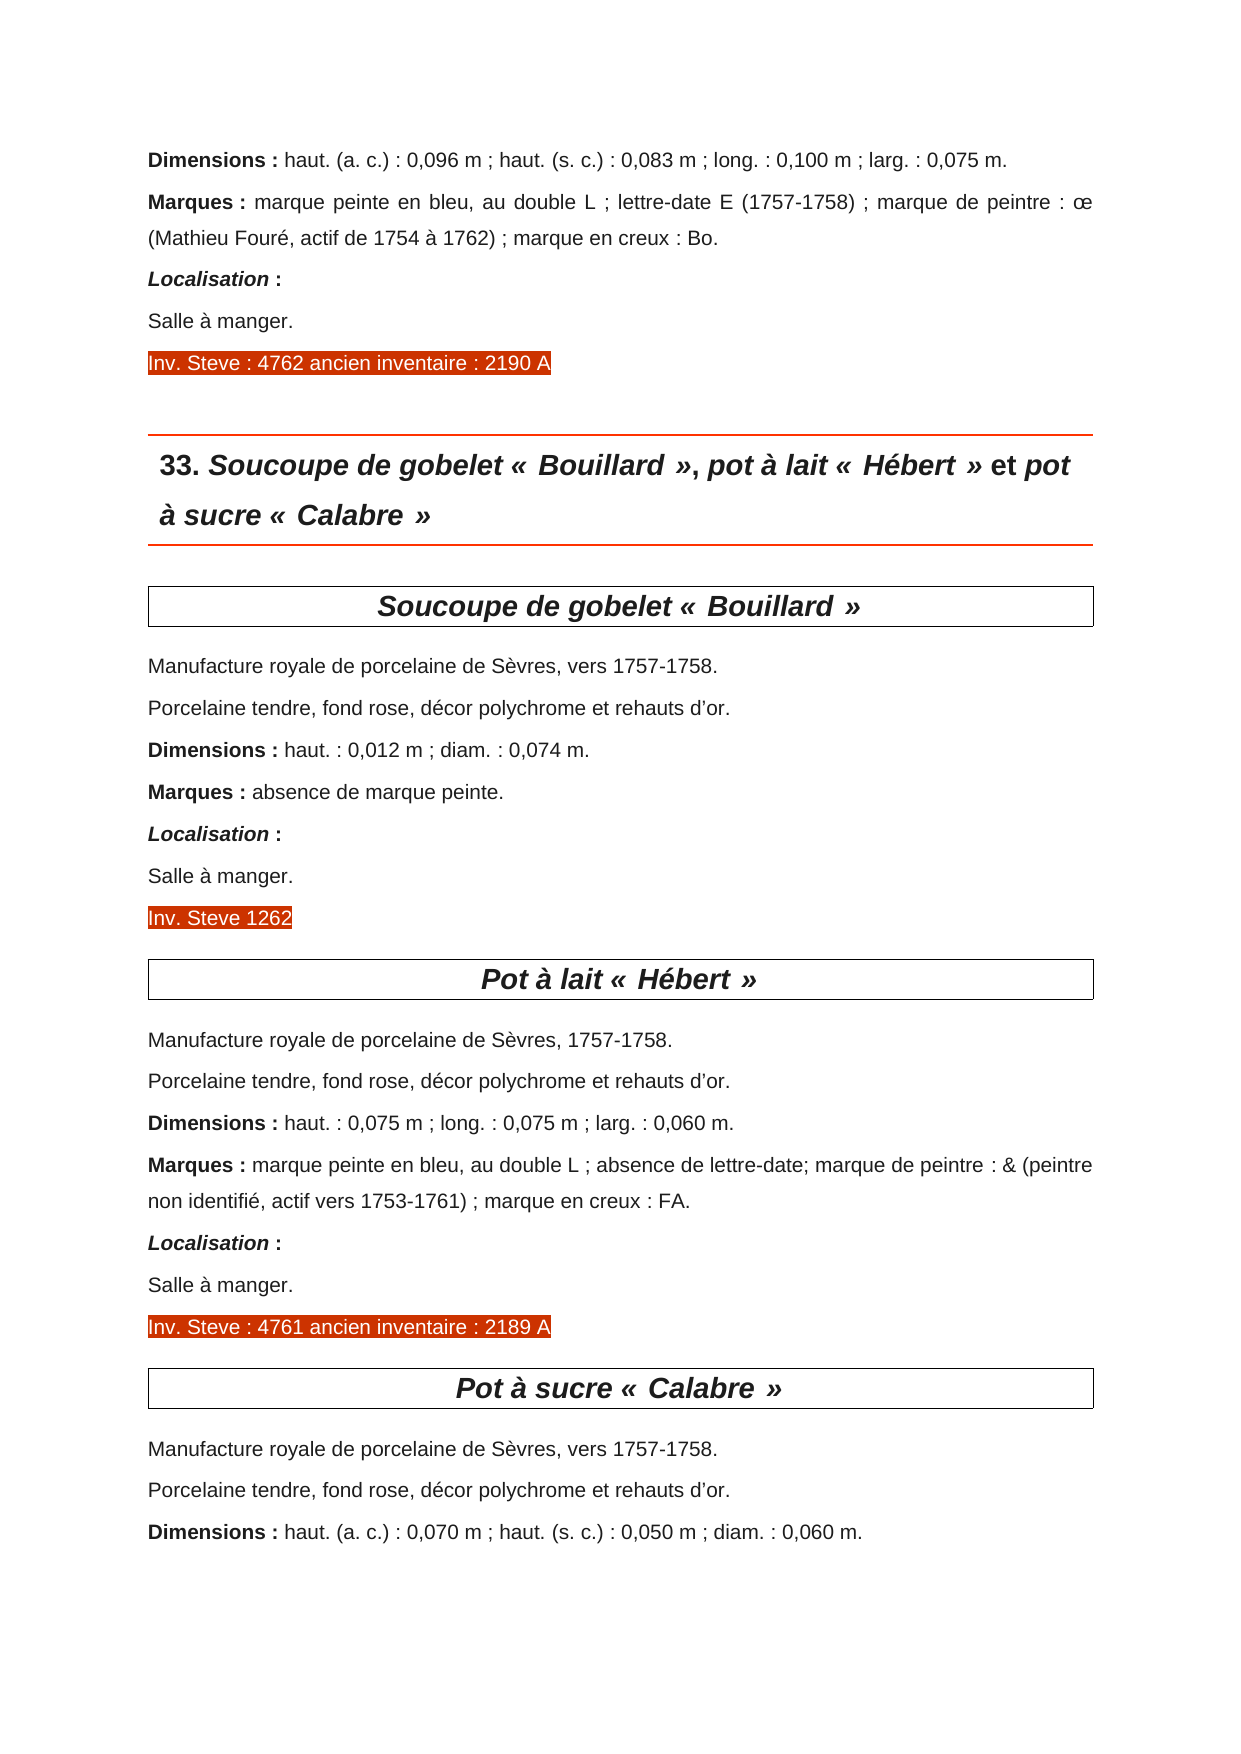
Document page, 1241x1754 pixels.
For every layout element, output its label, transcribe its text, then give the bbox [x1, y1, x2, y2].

text Manufacture royale de porcelaine de Sèvres, 1757-1758. [148, 1027, 1093, 1051]
text Marques : absence de marque peinte. [148, 780, 1093, 804]
text Inv. Steve 1262 [292, 906, 1093, 929]
text Marques : marque peinte en bleu, au double L ; lettre-date E (1757-1758) ; marque de peintre : œ (Mathieu Fouré, actif de 1754 à 1762) ; marque en creux : Bo. [148, 189, 1093, 249]
text Localisation : [148, 267, 1093, 291]
text Salle à manger. [148, 864, 1093, 888]
text Porcelaine tendre, fond rose, décor polychrome et rehauts d’or. [148, 696, 1093, 720]
text Porcelaine tendre, fond rose, décor polychrome et rehauts d’or. [148, 1478, 1093, 1502]
text Salle à manger. [148, 1273, 1093, 1297]
text Dimensions : haut. (a. c.) : 0,096 m ; haut. (s. c.) : 0,083 m ; long. : 0,100 m ; larg. : 0,075 m. [148, 148, 1093, 172]
subtitle Pot à lait « Hébert » [149, 960, 1093, 999]
text Salle à manger. [148, 309, 1093, 333]
text Localisation : [148, 1231, 1093, 1255]
text Porcelaine tendre, fond rose, décor polychrome et rehauts d’or. [148, 1069, 1093, 1093]
subtitle Pot à sucre « Calabre » [149, 1369, 1093, 1408]
text Dimensions : haut. : 0,012 m ; diam. : 0,074 m. [148, 738, 1093, 762]
text Dimensions : haut. : 0,075 m ; long. : 0,075 m ; larg. : 0,060 m. [148, 1111, 1093, 1135]
text Dimensions : haut. (a. c.) : 0,070 m ; haut. (s. c.) : 0,050 m ; diam. : 0,060 m. [148, 1520, 1093, 1544]
text Manufacture royale de porcelaine de Sèvres, vers 1757-1758. [148, 654, 1093, 678]
text Inv. Steve : 4762 ancien inventaire : 2190 A [551, 351, 1093, 375]
text Inv. Steve : 4761 ancien inventaire : 2189 A [148, 1314, 1093, 1338]
text Manufacture royale de porcelaine de Sèvres, vers 1757-1758. [148, 1436, 1093, 1460]
subtitle Soucoupe de gobelet « Bouillard » [149, 587, 1093, 626]
text Localisation : [148, 822, 1093, 846]
text Marques : marque peinte en bleu, au double L ; absence de lettre-date; marque de peintre : & (peintre non identifié, actif vers 1753-1761) ; marque en creux : FA. [148, 1153, 1093, 1213]
subtitle Soucoupe de gobelet « Bouillard », pot à lait « Hébert » et pot à sucre « Calabre » [148, 436, 1093, 544]
